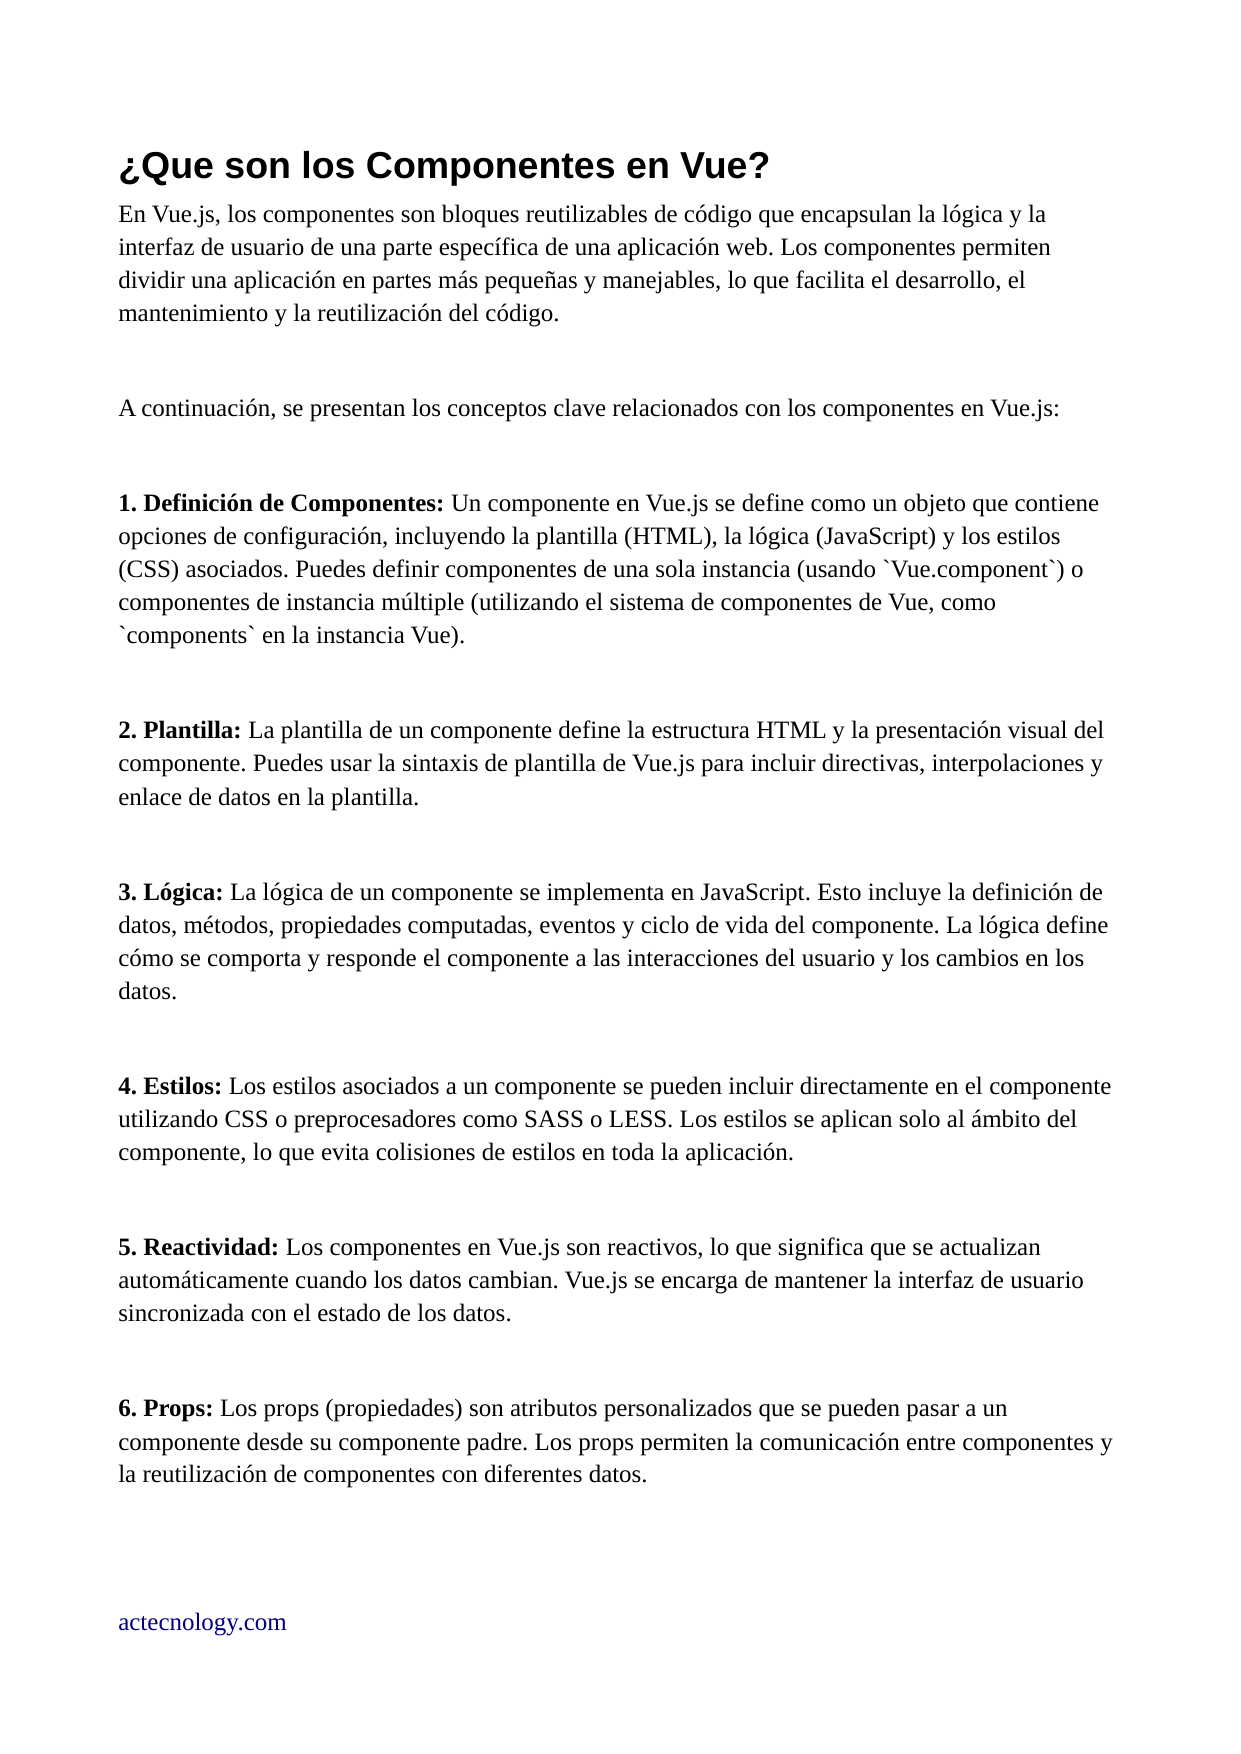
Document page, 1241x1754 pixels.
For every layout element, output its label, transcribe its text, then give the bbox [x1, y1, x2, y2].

text 6. Props: Los props (propiedades) son atributos personalizados que se pueden pasar a un componente desde su componente padre. Los props permiten la comunicación entre componentes y la reutilización de componentes con diferentes datos. [118, 1393, 1122, 1488]
text 2. Plantilla: La plantilla de un componente define la estructura HTML y la presentación visual del componente. Puedes usar la sintaxis de plantilla de Vue.js para incluir directivas, interpolaciones y enlace de datos en la plantilla. [118, 716, 1122, 810]
text En Vue.js, los componentes son bloques reutilizables de código que encapsulan la lógica y la interfaz de usuario de una parte específica de una aplicación web. Los componentes permiten dividir una aplicación en partes más pequeñas y manejables, lo que facilita el desarrollo, el mantenimiento y la reutilización del código. [118, 199, 1122, 327]
text 3. Lógica: La lógica de un componente se implementa en JavaScript. Esto incluye la definición de datos, métodos, propiedades computadas, eventos y ciclo de vida del componente. La lógica define cómo se comporta y responde el componente a las interacciones del usuario y los cambios en los datos. [118, 877, 1122, 1004]
subtitle ¿Que son los Componentes en Vue? [118, 143, 1122, 186]
text 4. Estilos: Los estilos asociados a un componente se pueden incluir directamente en el componente utilizando CSS o preprocesadores como SASS o LESS. Los estilos se aplican solo al ámbito del componente, lo que evita colisiones de estilos en toda la aplicación. [118, 1071, 1122, 1166]
text 5. Reactividad: Los componentes en Vue.js son reactivos, lo que significa que se actualizan automáticamente cuando los datos cambian. Vue.js se encarga de mantener la interfaz de usuario sincronizada con el estado de los datos. [118, 1232, 1122, 1327]
text A continuación, se presentan los conceptos clave relacionados con los componentes en Vue.js: [118, 393, 1122, 422]
text 1. Definición de Componentes: Un componente en Vue.js se define como un objeto que contiene opciones de configuración, incluyendo la plantilla (HTML), la lógica (JavaScript) y los estilos (CSS) asociados. Puedes definir componentes de una sola instancia (usando `Vue.component`) o componentes de instancia múltiple (utilizando el sistema de componentes de Vue, como `components` en la instancia Vue). [118, 488, 1122, 649]
